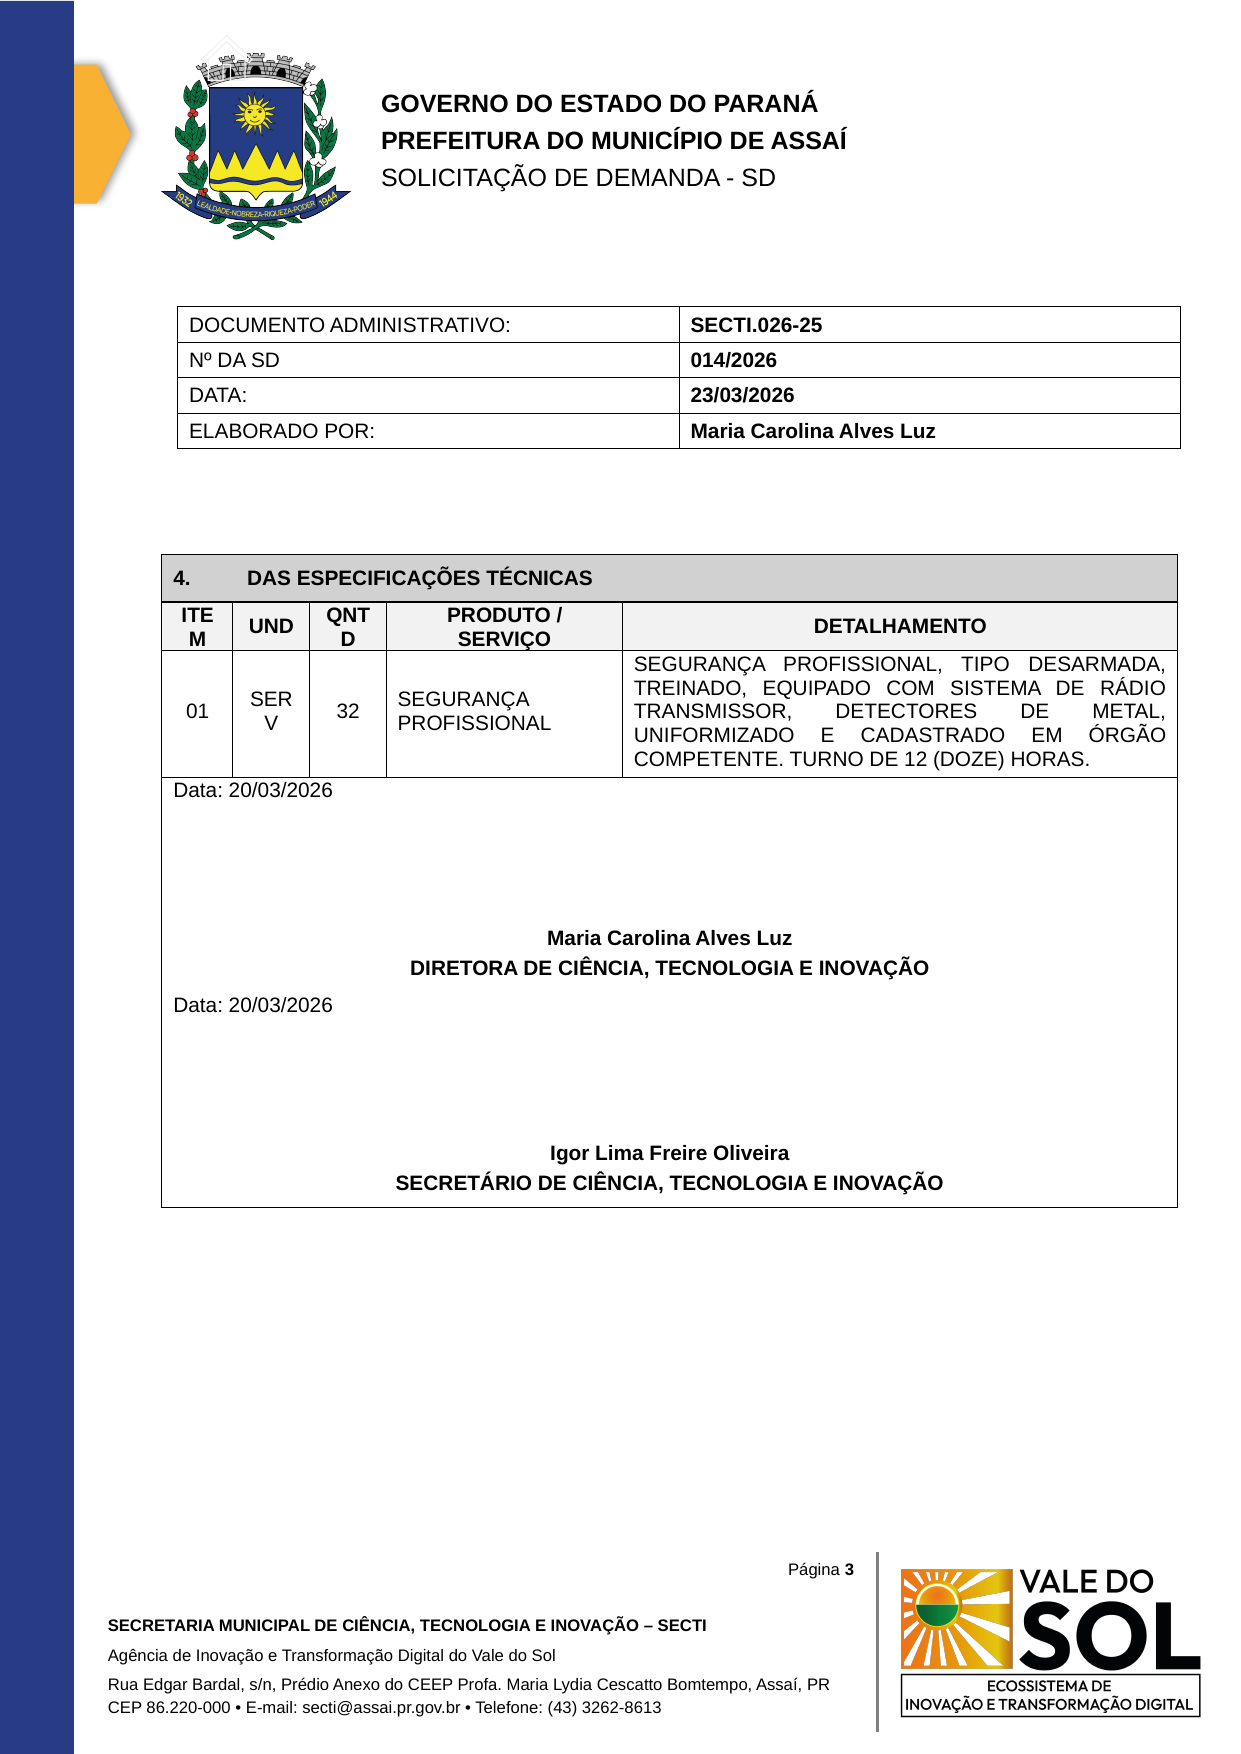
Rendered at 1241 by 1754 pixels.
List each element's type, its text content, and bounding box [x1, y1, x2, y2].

table_cell PRODUTO / SERVIÇO [387, 603, 622, 650]
picture [235, 47, 250, 61]
table_cell SEGURANÇA PROFISSIONAL [387, 651, 622, 777]
table_header DAS ESPECIFICAÇÕES TÉCNICAS [162, 555, 1177, 601]
table_cell QNTD [310, 603, 386, 650]
picture [209, 47, 244, 79]
table_cell Data: 20/03/2026 Maria Carolina Alves Luz DIRETORA DE CIÊNCIA, TECNOLOGIA E INOVAÇÃO Data: 20/03/2026 Igor Lima Freire Oliveira SECRETÁRIO DE CIÊNCIA, TECNOLOGIA E INOVAÇÃO [162, 778, 1177, 1207]
picture [894, 1563, 1206, 1726]
table_cell DETALHAMENTO [623, 603, 1177, 650]
table_cell 01 [162, 651, 232, 777]
picture [203, 47, 219, 61]
table_cell 32 [310, 651, 386, 777]
table_cell SERV [233, 651, 309, 777]
picture [158, 47, 354, 246]
table_cell UND [233, 603, 309, 650]
table_cell ITEM [162, 603, 232, 650]
table_cell SEGURANÇA PROFISSIONAL, TIPO DESARMADA, TREINADO, EQUIPADO COM SISTEMA DE RÁDIO TRANSMISSOR, DETECTORES DE METAL, UNIFORMIZADO E CADASTRADO EM ÓRGÃO COMPETENTE. TURNO DE 12 (DOZE) HORAS. [623, 651, 1177, 777]
